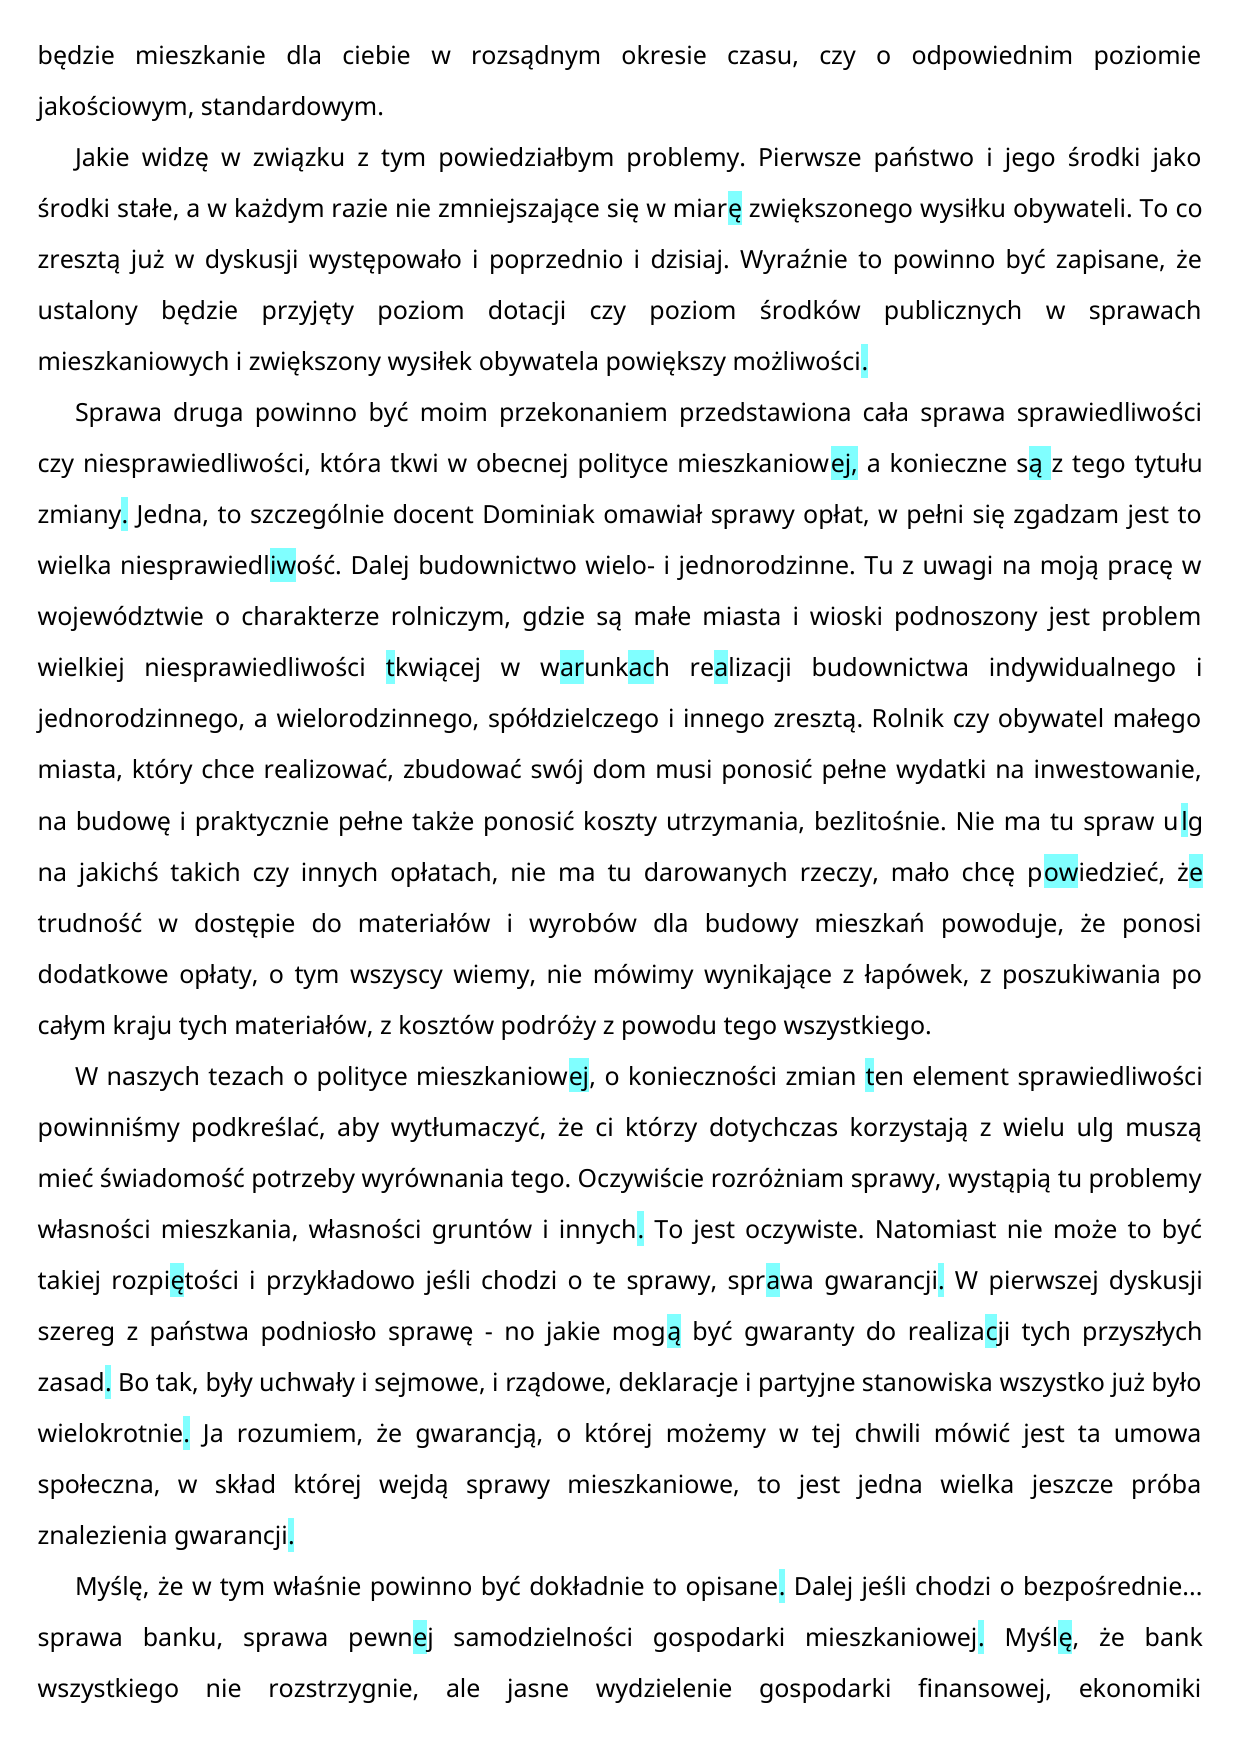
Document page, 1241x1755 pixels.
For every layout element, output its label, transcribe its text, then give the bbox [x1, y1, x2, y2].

text Sprawa druga powinno być moim przekonaniem przedstawiona cała sprawa sprawiedliwości czy niesprawiedliwości, która tkwi w obecnej polityce mieszkaniowej, a konieczne są z tego tytułu zmiany. Jedna, to szczególnie docent Dominiak omawiał sprawy opłat, w pełni się zgadzam jest to wielka niesprawiedliwość. Dalej budownictwo wielo- i jednorodzinne. Tu z uwagi na moją pracę w województwie o charakterze rolniczym, gdzie są małe miasta i wioski podnoszony jest problem wielkiej niesprawiedliwości tkwiącej w warunkach realizacji budownictwa indywidualnego i jednorodzinnego, a wielorodzinnego, spółdzielczego i innego zresztą. Rolnik czy obywatel małego miasta, który chce realizować, zbudować swój dom musi ponosić pełne wydatki na inwestowanie, na budowę i praktycznie pełne także ponosić koszty utrzymania, bezlitośnie. Nie ma tu spraw ulg na jakichś takich czy innych opłatach, nie ma tu darowanych rzeczy, mało chcę powiedzieć, że trudność w dostępie do materiałów i wyrobów dla budowy mieszkań powoduje, że ponosi dodatkowe opłaty, o tym wszyscy wiemy, nie mówimy wynikające z łapówek, z poszukiwania po całym kraju tych materiałów, z kosztów podróży z powodu tego wszystkiego. [37, 395, 1203, 1041]
text W naszych tezach o polityce mieszkaniowej, o konieczności zmian ten element sprawiedliwości powinniśmy podkreślać, aby wytłumaczyć, że ci którzy dotychczas korzystają z wielu ulg muszą mieć świadomość potrzeby wyrównania tego. Oczywiście rozróżniam sprawy, wystąpią tu problemy własności mieszkania, własności gruntów i innych. To jest oczywiste. Natomiast nie może to być takiej rozpiętości i przykładowo jeśli chodzi o te sprawy, sprawa gwarancji. W pierwszej dyskusji szereg z państwa podniosło sprawę - no jakie mogą być gwaranty do realizacji tych przyszłych zasad. Bo tak, były uchwały i sejmowe, i rządowe, deklaracje i partyjne stanowiska wszystko już było wielokrotnie. Ja rozumiem, że gwarancją, o której możemy w tej chwili mówić jest ta umowa społeczna, w skład której wejdą sprawy mieszkaniowe, to jest jedna wielka jeszcze próba znalezienia gwarancji. [37, 1058, 1203, 1552]
text Jakie widzę w związku z tym powiedziałbym problemy. Pierwsze państwo i jego środki jako środki stałe, a w każdym razie nie zmniejszające się w miarę zwiększonego wysiłku obywateli. To co zresztą już w dyskusji występowało i poprzednio i dzisiaj. Wyraźnie to powinno być zapisane, że ustalony będzie przyjęty poziom dotacji czy poziom środków publicznych w sprawach mieszkaniowych i zwiększony wysiłek obywatela powiększy możliwości. [37, 139, 1203, 378]
text Myślę, że w tym właśnie powinno być dokładnie to opisane. Dalej jeśli chodzi o bezpośrednie... sprawa banku, sprawa pewnej samodzielności gospodarki mieszkaniowej. Myślę, że bank wszystkiego nie rozstrzygnie, ale jasne wydzielenie gospodarki finansowej, ekonomiki [37, 1569, 1203, 1705]
text będzie mieszkanie dla ciebie w rozsądnym okresie czasu, czy o odpowiednim poziomie jakościowym, standardowym. [37, 37, 1203, 123]
